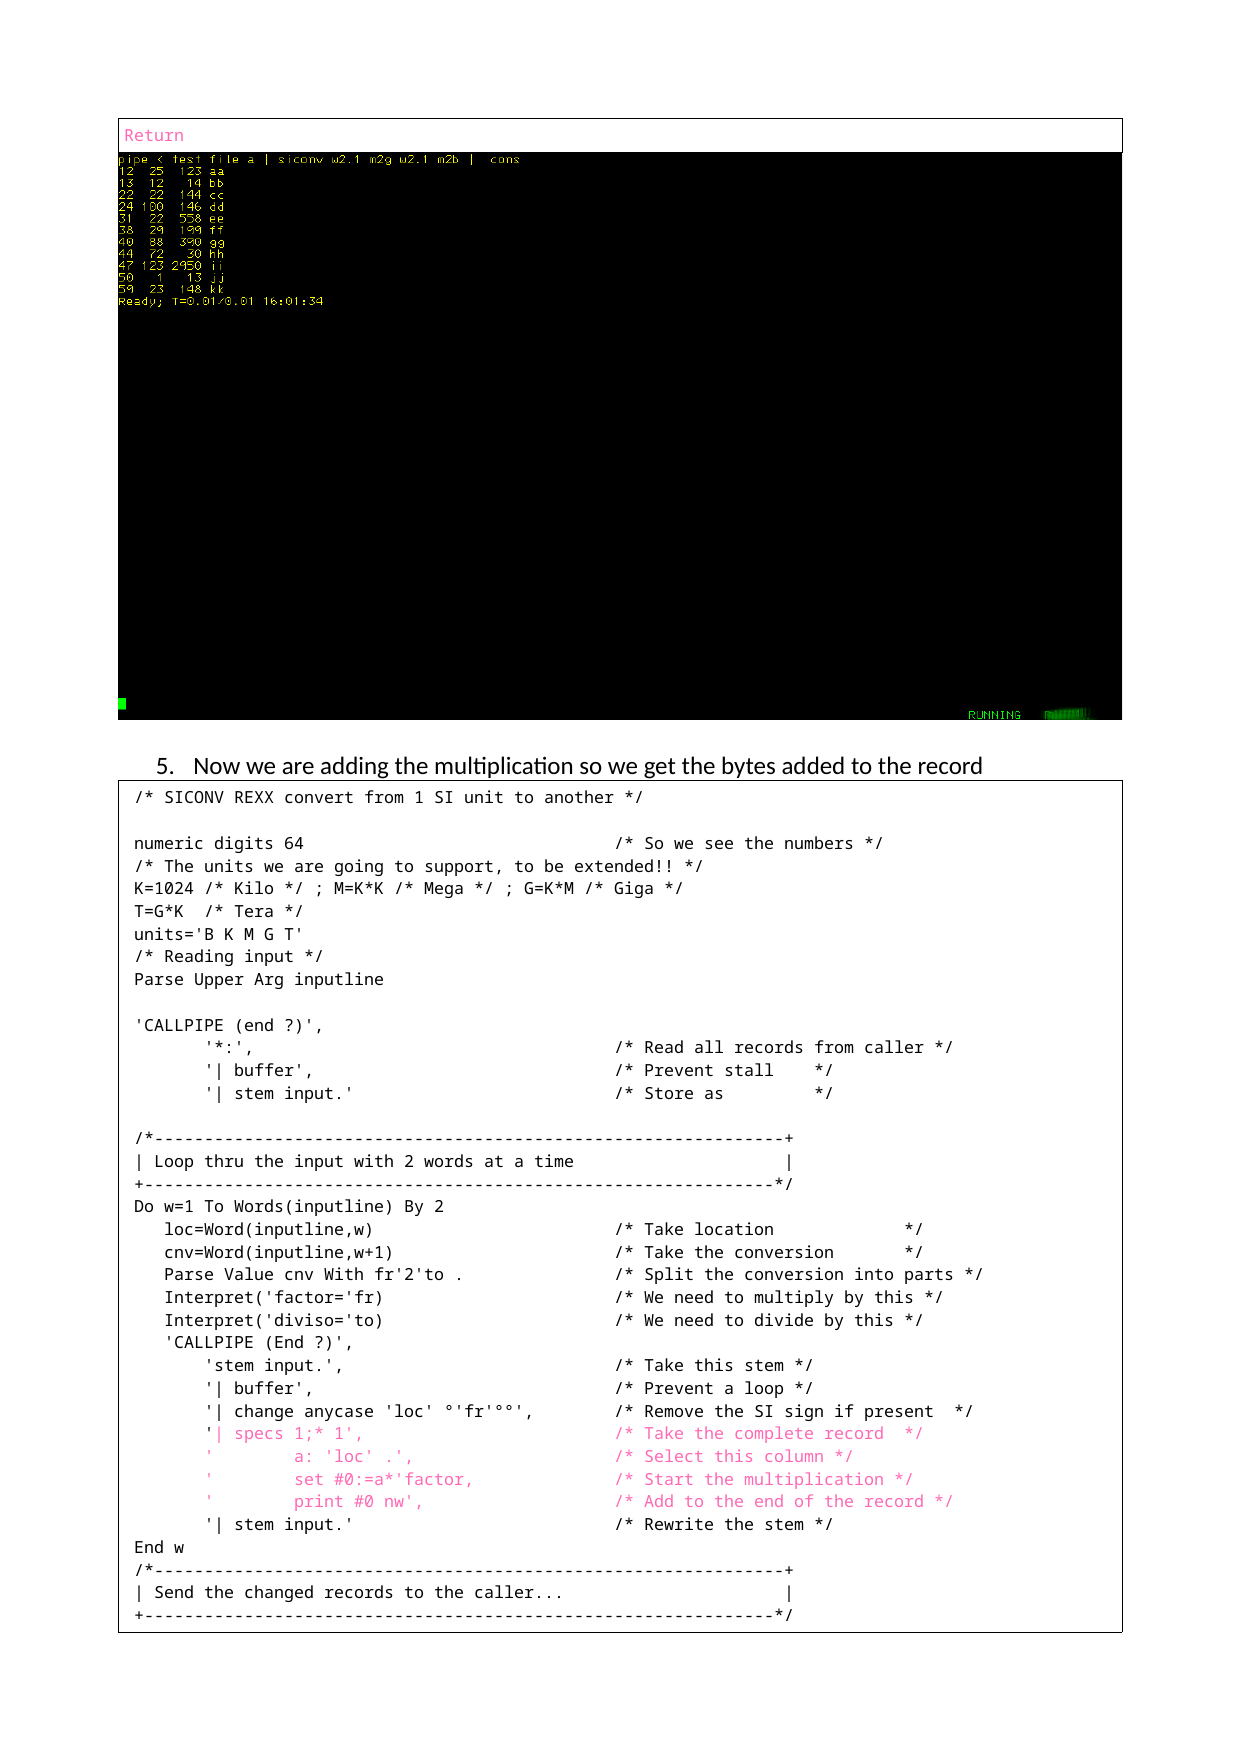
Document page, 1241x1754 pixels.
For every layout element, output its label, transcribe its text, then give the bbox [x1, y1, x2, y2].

picture [118, 152, 1123, 720]
list Now we are adding the multiplication so we get the bytes added to the record [156, 750, 1122, 780]
table_header Return [119, 119, 1122, 152]
table_header /* SICONV REXX convert from 1 SI unit to another */ numeric digits 64 /* So we see the numbers */ /* The units we are going to support, to be extended!! */ K=1024 /* Kilo */ ; M=K*K /* Mega */ ; G=K*M /* Giga */ T=G*K /* Tera */ units='B K M G T' /* Reading input */ Parse Upper Arg inputline 'CALLPIPE (end ?)', '*:', /* Read all records from caller */ '| buffer', /* Prevent stall */ '| stem input.' /* Store as */ /*---------------------------------------------------------------+ | Loop thru the input with 2 words at a time | +---------------------------------------------------------------*/ Do w=1 To Words(inputline) By 2 loc=Word(inputline,w) /* Take location */ cnv=Word(inputline,w+1) /* Take the conversion */ Parse Value cnv With fr'2'to . /* Split the conversion into parts */ Interpret('factor='fr) /* We need to multiply by this */ Interpret('diviso='to) /* We need to divide by this */ 'CALLPIPE (End ?)', 'stem input.', /* Take this stem */ '| buffer', /* Prevent a loop */ '| change anycase 'loc' °'fr'°°', /* Remove the SI sign if present */ '| specs 1;* 1', /* Take the complete record */ ' a: 'loc' .', /* Select this column */ ' set #0:=a*'factor, /* Start the multiplication */ ' print #0 nw', /* Add to the end of the record */ '| stem input.' /* Rewrite the stem */ End w /*---------------------------------------------------------------+ | Send the changed records to the caller... | +---------------------------------------------------------------*/ [119, 781, 1122, 1632]
